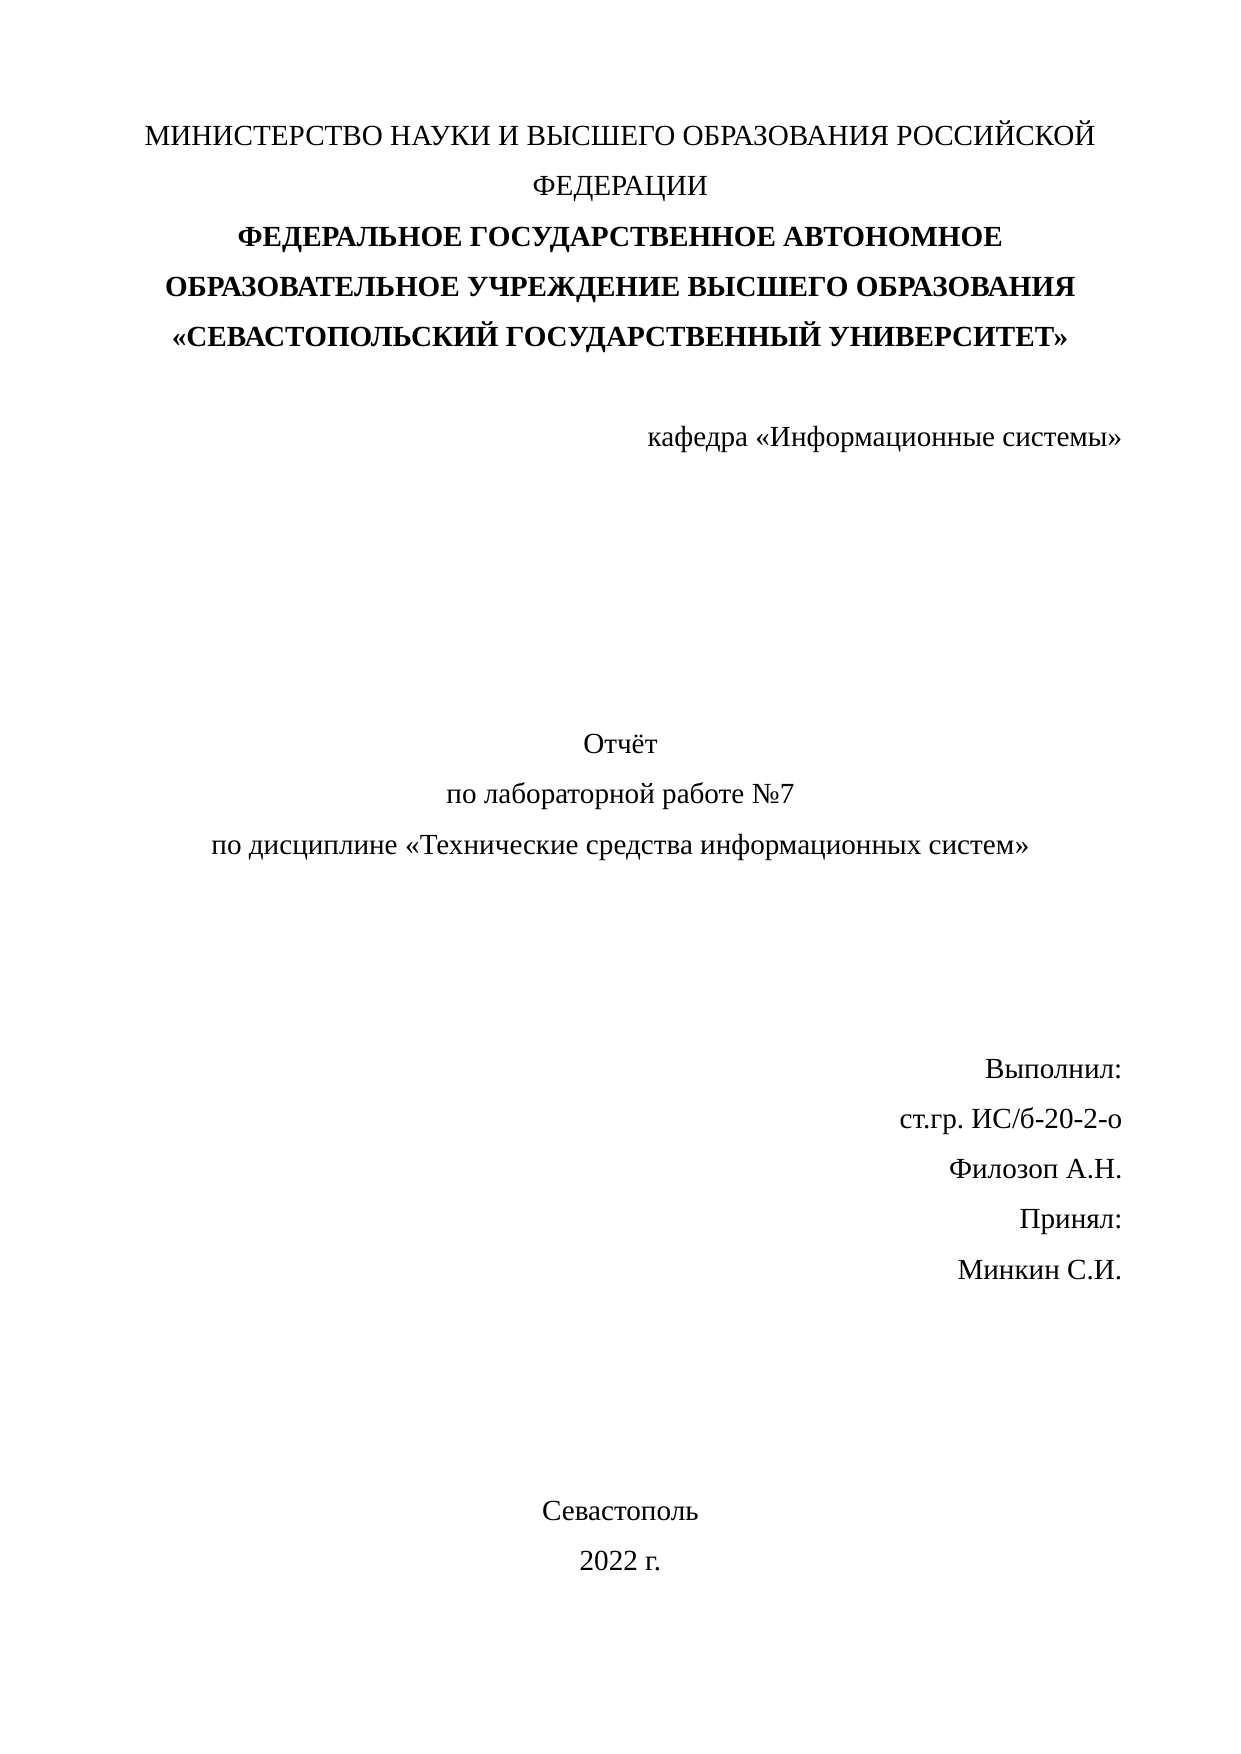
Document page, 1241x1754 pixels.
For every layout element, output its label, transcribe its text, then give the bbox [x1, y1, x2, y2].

table_cell [118, 1202, 620, 1493]
table_cell Севастополь 2022 г. [118, 1493, 1122, 1594]
table_header МИНИСТЕРСТВО НАУКИ И ВЫСШЕГО ОБРАЗОВАНИЯ РОССИЙСКОЙ ФЕДЕРАЦИИ [118, 118, 1122, 219]
table_cell Принял: Минкин С.И. [620, 1202, 1122, 1493]
table_cell [118, 419, 620, 726]
table_cell [118, 1051, 620, 1202]
table_cell кафедра «Информационные системы» [620, 419, 1122, 726]
table_cell Отчёт по лабораторной работе №7 по дисциплине «Технические средства информационных систем» [118, 726, 1122, 1051]
table_cell ФЕДЕРАЛЬНОЕ ГОСУДАРСТВЕННОЕ АВТОНОМНОЕ ОБРАЗОВАТЕЛЬНОЕ УЧРЕЖДЕНИЕ ВЫСШЕГО ОБРАЗОВАНИЯ «СЕВАСТОПОЛЬСКИЙ ГОСУДАРСТВЕННЫЙ УНИВЕРСИТЕТ» [118, 219, 1122, 419]
table_cell Выполнил: ст.гр. ИС/б-20-2-о Филозоп А.Н. [620, 1051, 1122, 1202]
